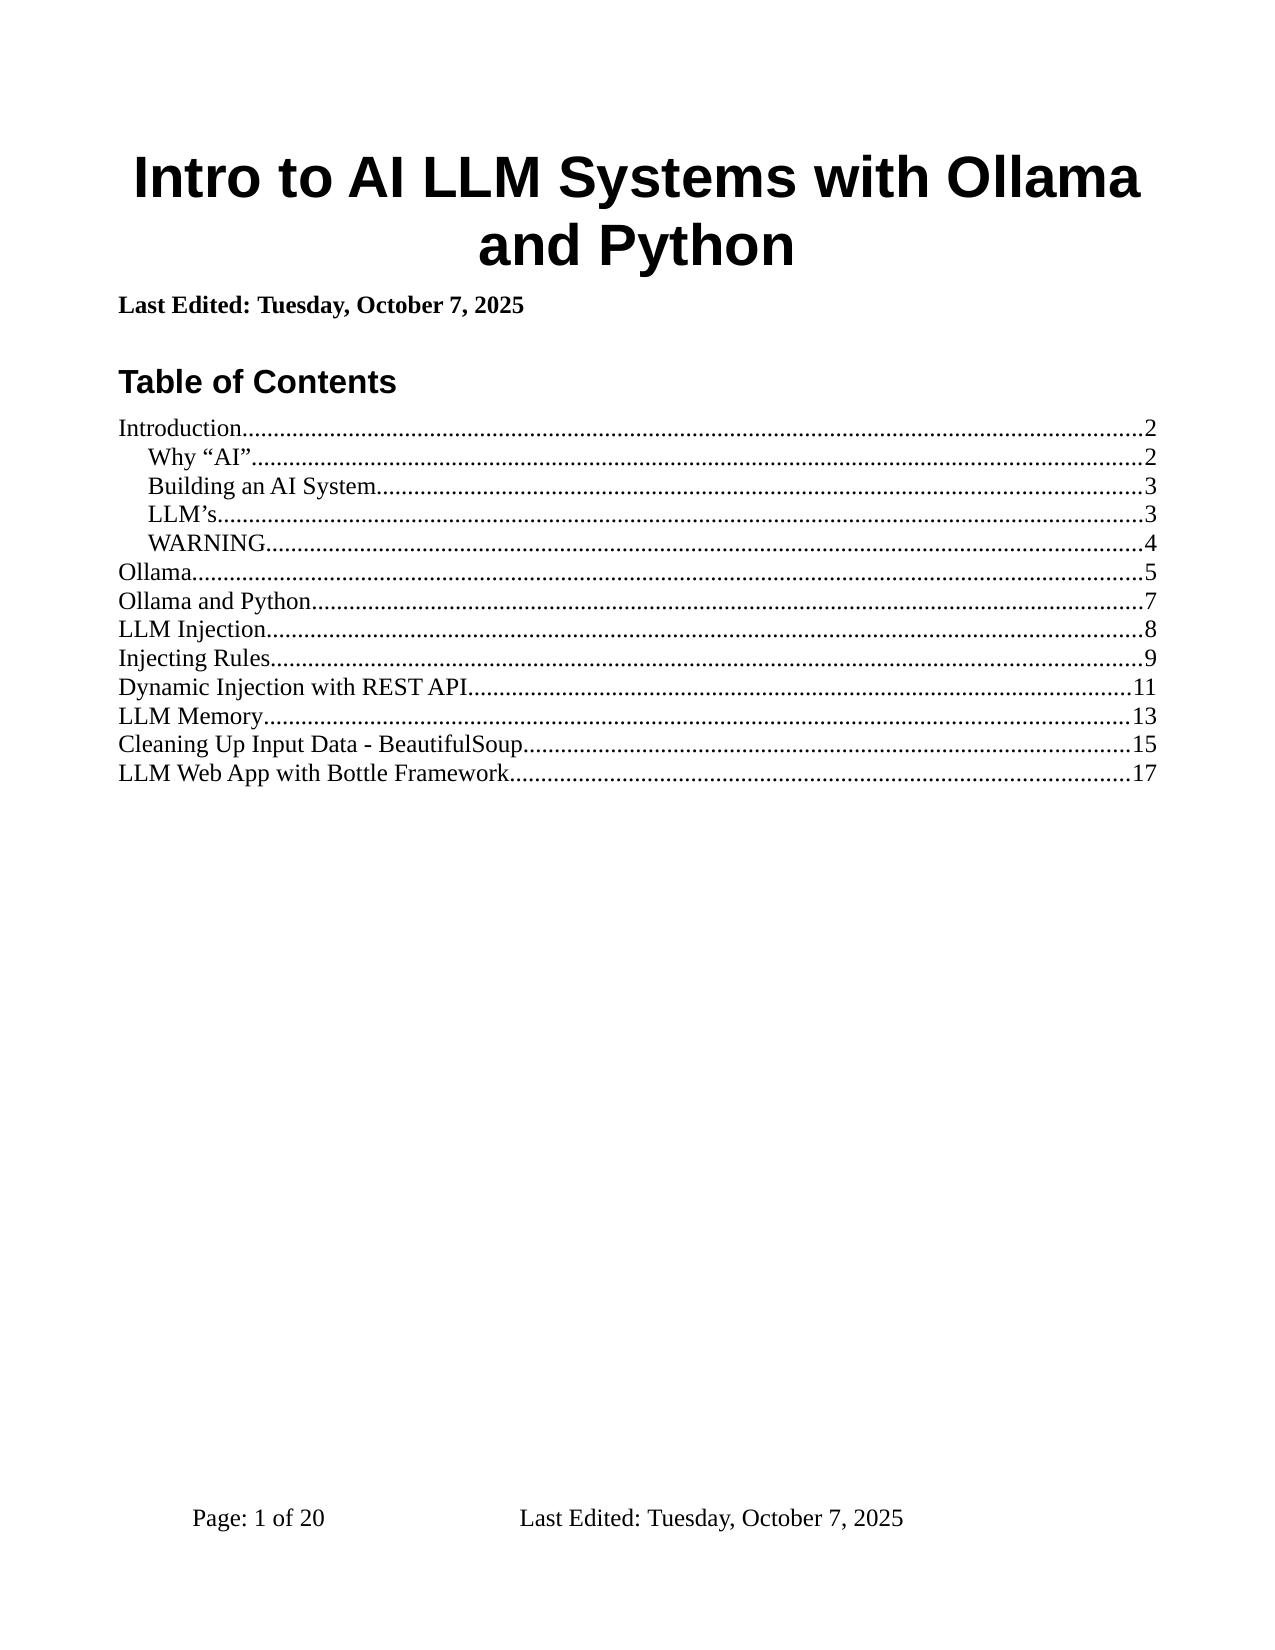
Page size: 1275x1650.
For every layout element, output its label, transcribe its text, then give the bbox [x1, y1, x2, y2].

text LLM Injection 8 [118, 614, 1157, 643]
text Ollama and Python 7 [118, 586, 1157, 614]
text Introduction 2 [118, 413, 1157, 442]
text Last Edited: Tuesday, October 7, 2025 [118, 290, 1157, 318]
text Cleaning Up Input Data - BeautifulSoup 15 [118, 729, 1157, 758]
text LLM Web App with Bottle Framework 17 [118, 758, 1157, 787]
text LLM’s 3 [148, 499, 1157, 528]
text LLM Memory 13 [118, 701, 1157, 729]
text Injecting Rules 9 [118, 643, 1157, 672]
text Why “AI” 2 [148, 442, 1157, 471]
text Ollama 5 [118, 557, 1157, 586]
subtitle Table of Contents [118, 362, 1157, 401]
title Intro to AI LLM Systems with Ollama and Python [118, 143, 1157, 277]
text Building an AI System 3 [148, 471, 1157, 499]
text WARNING 4 [148, 528, 1157, 557]
text Dynamic Injection with REST API 11 [118, 672, 1157, 701]
